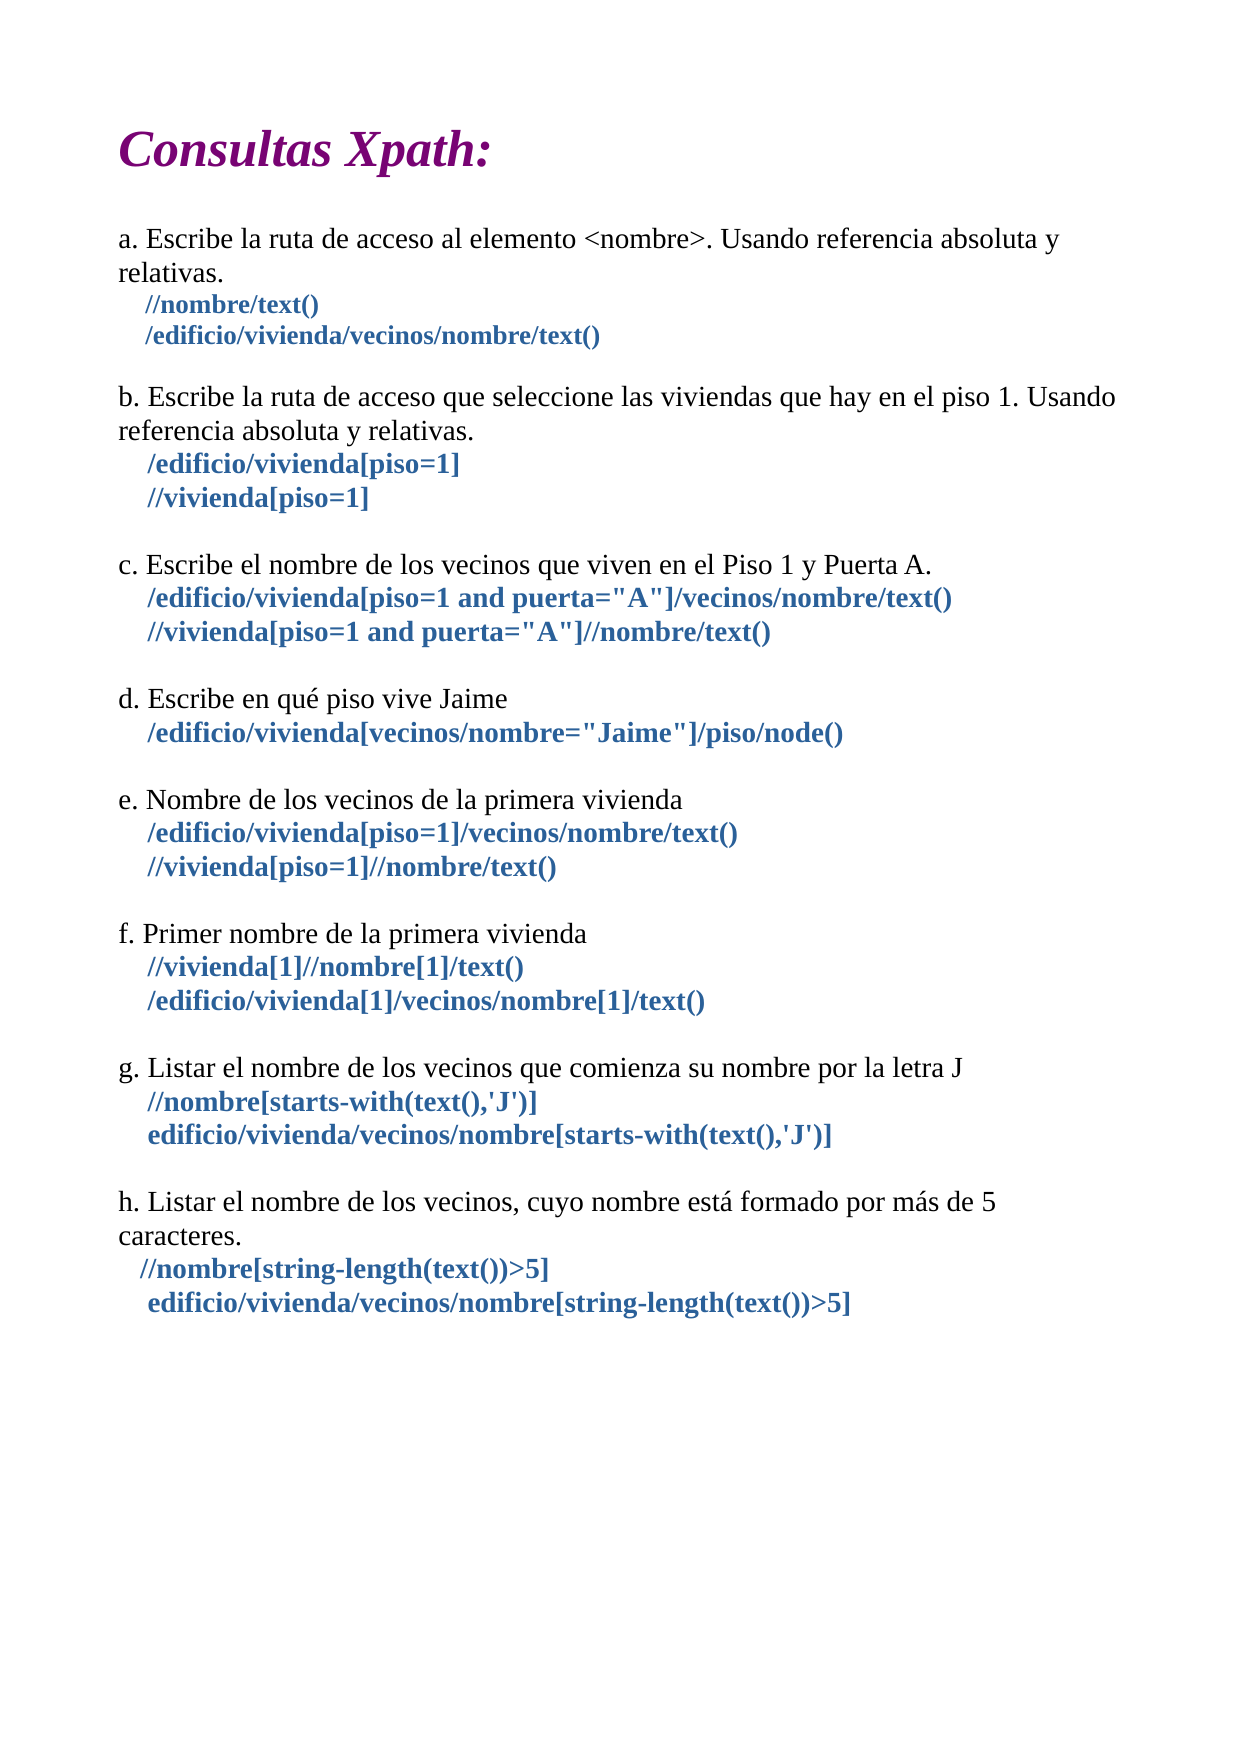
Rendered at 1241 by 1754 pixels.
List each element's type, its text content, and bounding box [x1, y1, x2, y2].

text a. Escribe la ruta de acceso al elemento <nombre>. Usando referencia absoluta y relativas. [118, 221, 1122, 288]
text edificio/vivienda/vecinos/nombre[string-length(text())>5] [118, 1285, 1122, 1318]
text edificio/vivienda/vecinos/nombre[starts-with(text(),'J')] [118, 1117, 1122, 1151]
text g. Listar el nombre de los vecinos que comienza su nombre por la letra J [118, 1050, 1122, 1084]
text /edificio/vivienda[piso=1 and puerta="A"]/vecinos/nombre/text() [118, 581, 1122, 614]
text //nombre/text() [118, 288, 1122, 319]
text /edificio/vivienda[piso=1] [118, 446, 1122, 480]
text e. Nombre de los vecinos de la primera vivienda [118, 782, 1122, 815]
text //vivienda[piso=1] [118, 480, 1122, 513]
text /edificio/vivienda/vecinos/nombre/text() [118, 319, 1122, 351]
text //vivienda[piso=1]//nombre/text() [118, 849, 1122, 882]
text Consultas Xpath: [118, 118, 1122, 178]
text /edificio/vivienda[1]/vecinos/nombre[1]/text() [118, 983, 1122, 1017]
text //nombre[starts-with(text(),'J')] [118, 1084, 1122, 1117]
text /edificio/vivienda[piso=1]/vecinos/nombre/text() [118, 815, 1122, 849]
text /edificio/vivienda[vecinos/nombre="Jaime"]/piso/node() [118, 715, 1122, 748]
text f. Primer nombre de la primera vivienda [118, 916, 1122, 949]
text //vivienda[1]//nombre[1]/text() [118, 949, 1122, 983]
text h. Listar el nombre de los vecinos, cuyo nombre está formado por más de 5 caracteres. [118, 1184, 1122, 1251]
text //vivienda[piso=1 and puerta="A"]//nombre/text() [118, 614, 1122, 648]
text c. Escribe el nombre de los vecinos que viven en el Piso 1 y Puerta A. [118, 547, 1122, 581]
text b. Escribe la ruta de acceso que seleccione las viviendas que hay en el piso 1. Usando referencia absoluta y relativas. [118, 379, 1122, 446]
text //nombre[string-length(text())>5] [118, 1251, 1122, 1285]
text d. Escribe en qué piso vive Jaime [118, 681, 1122, 715]
